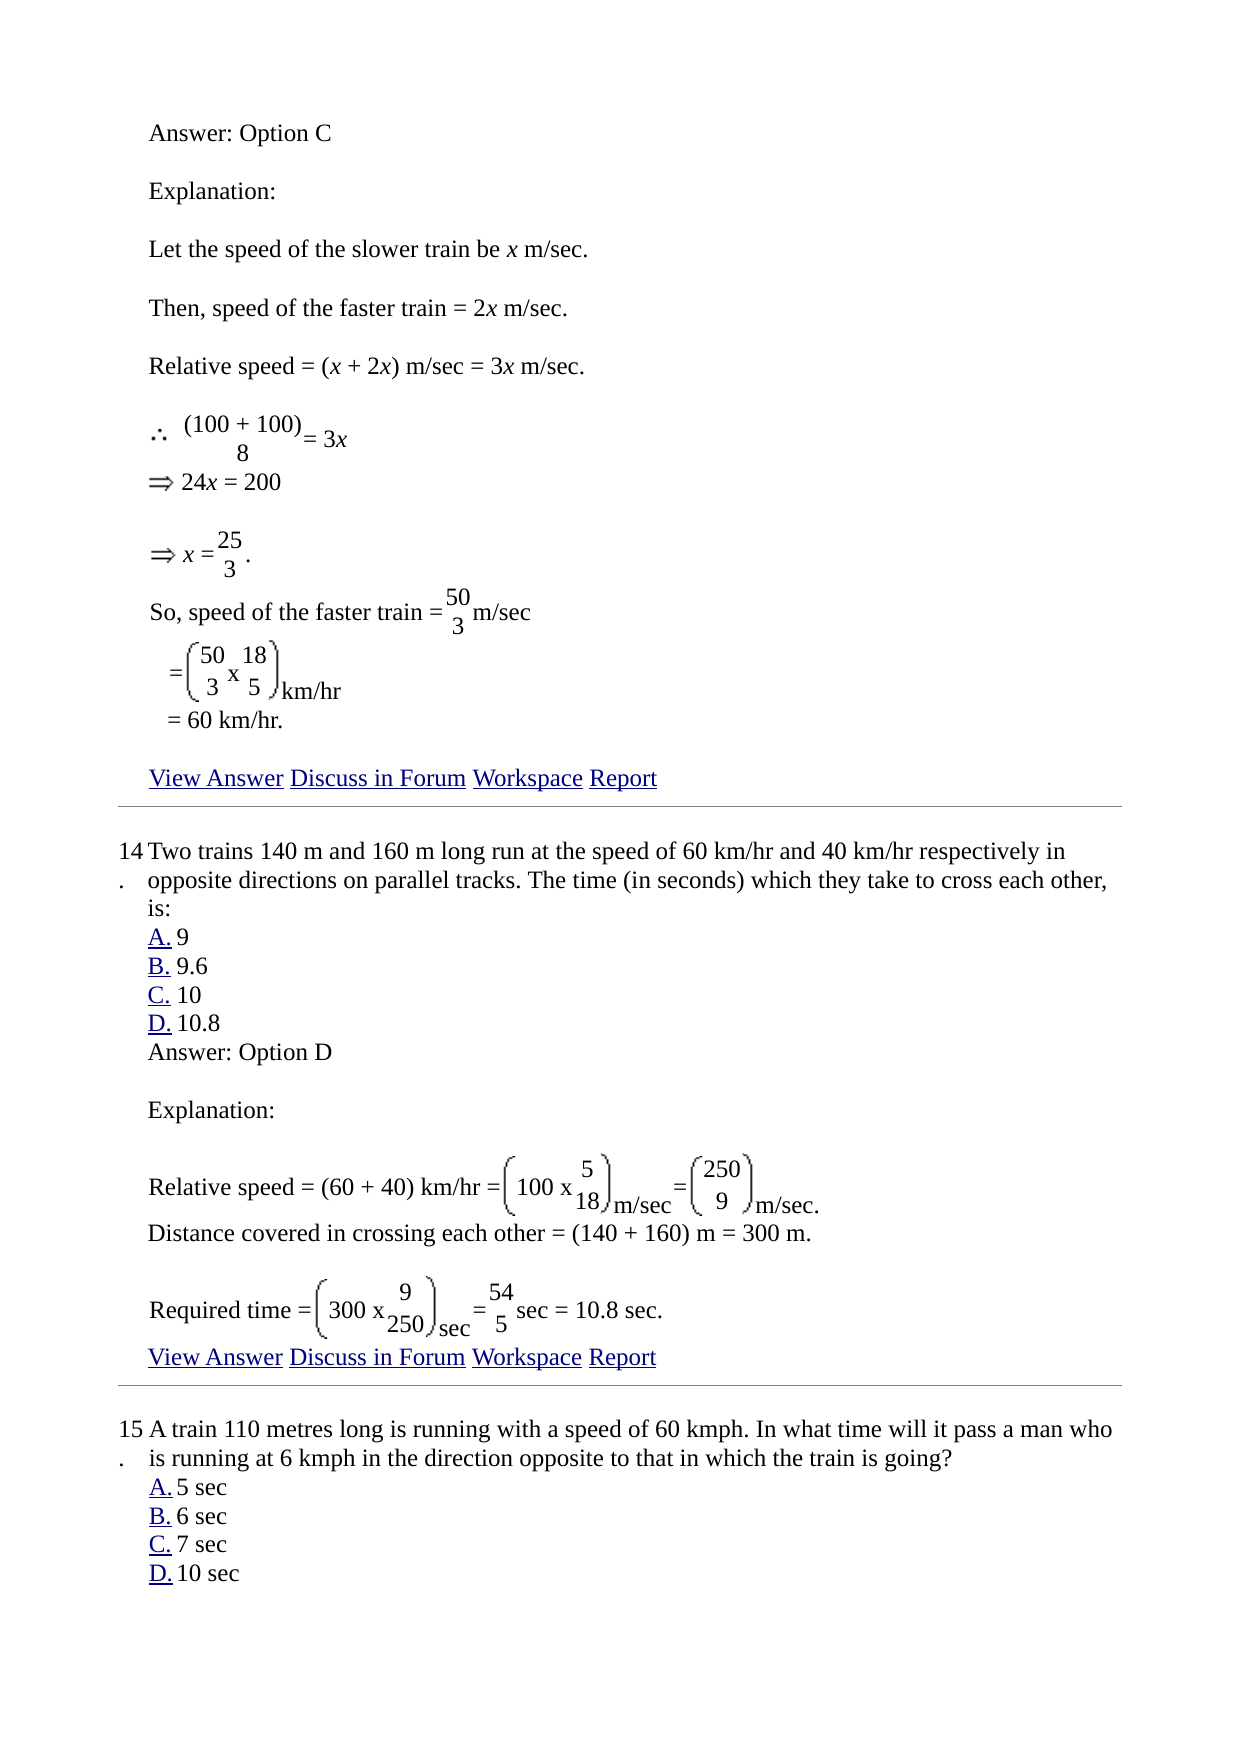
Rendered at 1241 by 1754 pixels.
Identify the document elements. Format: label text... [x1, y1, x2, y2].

table_cell 6 sec [176, 1501, 1122, 1529]
table_cell D. [148, 1009, 176, 1037]
table_header = [148, 640, 185, 705]
table_header sec = 10.8 sec. [515, 1277, 664, 1342]
table_cell C. [148, 980, 176, 1008]
table_cell 5 [241, 669, 268, 705]
table_cell C. [149, 1530, 176, 1558]
picture [149, 429, 176, 447]
table_header A. [148, 922, 176, 951]
table_header 100 x [515, 1154, 573, 1218]
picture [150, 548, 177, 563]
table_header 5 [574, 1154, 600, 1182]
table_header = [672, 1154, 688, 1218]
picture [313, 1279, 328, 1339]
table_header Required time = [148, 1277, 313, 1342]
picture [268, 640, 282, 700]
table_header = 3x [303, 409, 350, 467]
table_header A. [149, 1472, 176, 1501]
table_header 50 [444, 583, 471, 611]
table_cell B. [149, 1501, 176, 1529]
table_cell 3 [199, 669, 226, 705]
table_header 9 [386, 1277, 425, 1306]
picture [688, 1156, 703, 1216]
table_cell 3 [216, 554, 243, 582]
table_header . [243, 525, 253, 582]
table_header So, speed of the faster train = [148, 583, 444, 640]
picture [501, 1156, 516, 1216]
table_header [148, 409, 183, 467]
table_header = [471, 1277, 487, 1342]
table_header 15. [118, 1415, 148, 1587]
table_cell 250 [386, 1306, 425, 1342]
table_cell 18 [574, 1183, 601, 1218]
table_header m/sec. [742, 1154, 821, 1218]
picture [426, 1276, 439, 1337]
picture [148, 476, 175, 491]
table_header A train 110 metres long is running with a speed of 60 kmph. In what time will it pass a man who is running at 6 kmph in the direction opposite to that in which the train is going? [149, 1415, 1122, 1472]
table_header m/sec [471, 583, 532, 640]
table_header sec [425, 1277, 471, 1342]
picture [184, 642, 199, 702]
table_cell 8 [183, 438, 302, 467]
table_header km/hr [268, 640, 342, 705]
table_header Relative speed = (60 + 40) km/hr = [148, 1154, 501, 1218]
picture [742, 1153, 756, 1214]
table_header 300 x [327, 1277, 386, 1342]
table_cell 3 [444, 611, 471, 640]
table_cell 9.6 [176, 951, 1122, 980]
table_cell 5 [488, 1306, 514, 1342]
table_cell D. [149, 1558, 176, 1587]
table_header 25 [216, 525, 243, 554]
table_cell 10.8 [176, 1009, 1122, 1037]
table_header 18 [241, 640, 268, 669]
table_header 54 [488, 1277, 514, 1306]
table_header x [226, 640, 241, 705]
table_header 9 [176, 922, 1122, 951]
table_cell Answer: Option D Explanation: Distance covered in crossing each other = (140 + 160) m = 300 m. View Answer Discuss in Forum Workspace Report [148, 1037, 1122, 1370]
table_cell 7 sec [176, 1530, 1122, 1558]
table_header (100 + 100) [183, 409, 302, 438]
table_header 14. [118, 836, 147, 1370]
table_cell Answer: Option C Explanation: Let the speed of the slower train be x m/sec. Then, speed of the faster train = 2x m/sec. Relative speed = (x + 2x) m/sec = 3x m/sec. 24x = 200 = 60 km/hr. View Answer Discuss in Forum Workspace Report [148, 118, 1122, 792]
table_header x = [148, 525, 216, 582]
table_header m/sec [601, 1154, 672, 1218]
table_header 50 [199, 640, 226, 669]
table_cell 9 [702, 1183, 742, 1218]
table_header Two trains 140 m and 160 m long run at the speed of 60 km/hr and 40 km/hr respectively in opposite directions on parallel tracks. The time (in seconds) which they take to cross each other, is: [148, 836, 1122, 922]
table_header [118, 118, 148, 792]
picture [600, 1153, 614, 1214]
table_header 5 sec [176, 1472, 1122, 1501]
table_cell B. [148, 951, 176, 980]
table_header 250 [702, 1154, 742, 1182]
table_cell 10 sec [176, 1558, 1122, 1587]
table_cell 10 [176, 980, 1122, 1008]
